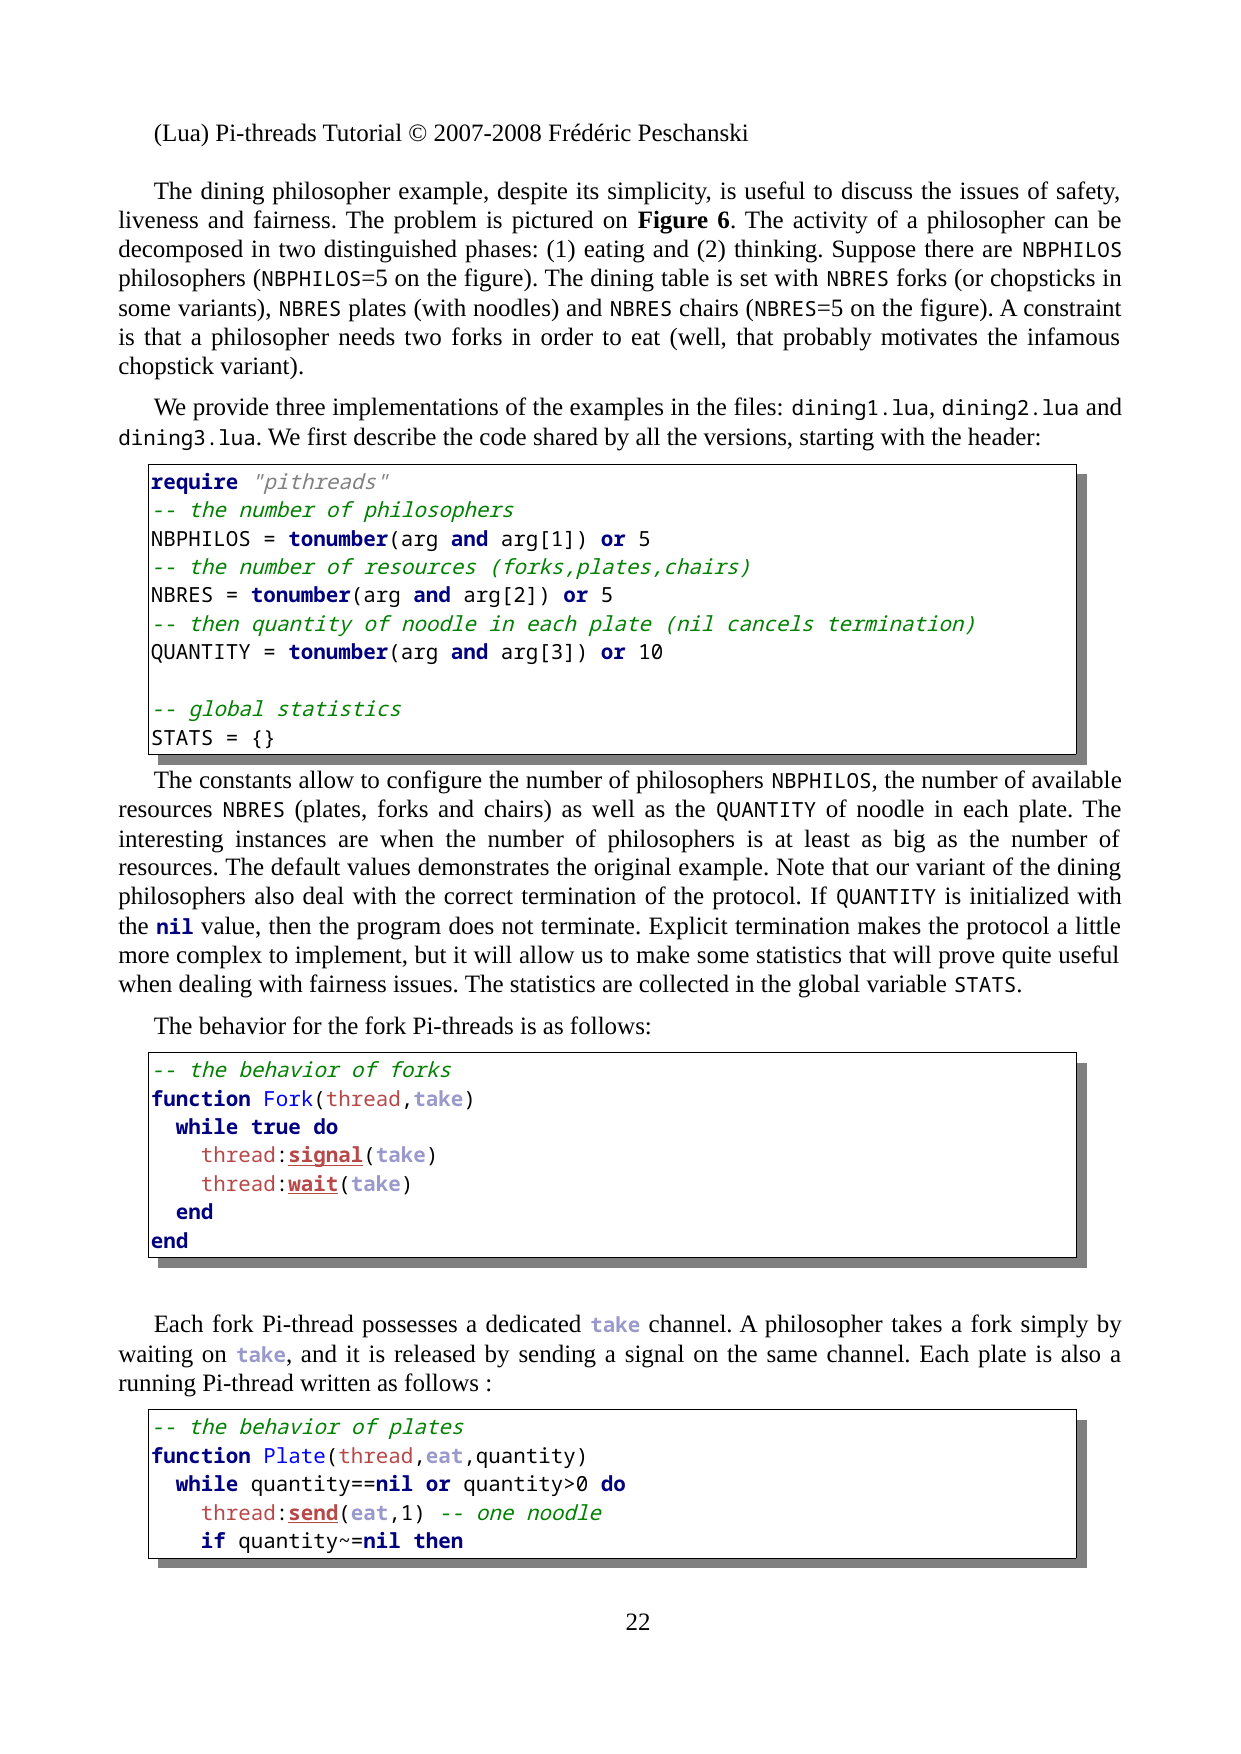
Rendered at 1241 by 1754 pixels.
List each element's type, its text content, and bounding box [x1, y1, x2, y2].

text STATS = {} [149, 720, 1076, 754]
text NBRES = tonumber(arg and arg[2]) or 5 [149, 577, 1076, 606]
text -- then quantity of noodle in each plate (nil cancels termination) [149, 606, 1076, 634]
text -- the number of philosophers [149, 492, 1076, 521]
text thread:send(eat,1) -- one noodle [149, 1495, 1076, 1523]
text function Fork(thread,take) [149, 1081, 1076, 1109]
text if quantity~=nil then [149, 1523, 1076, 1558]
text thread:wait(take) [149, 1166, 1076, 1194]
text function Plate(thread,eat,quantity) [149, 1438, 1076, 1466]
text require "pithreads" [149, 465, 1076, 492]
text Each fork Pi-thread possesses a dedicated take channel. A philosopher takes a fork simply by waiting on take, and it is released by sending a signal on the same channel. Each plate is also a running Pi-thread written as follows : [118, 1309, 1122, 1397]
text -- the number of resources (forks,plates,chairs) [149, 549, 1076, 577]
text QUANTITY = tonumber(arg and arg[3]) or 10 [149, 634, 1076, 666]
text -- the behavior of plates [149, 1410, 1076, 1438]
text while true do [149, 1109, 1076, 1137]
text -- global statistics [149, 691, 1076, 720]
text end [149, 1223, 1076, 1257]
text end [149, 1194, 1076, 1223]
text The behavior for the fork Pi-threads is as follows: [118, 1011, 1122, 1040]
text The dining philosopher example, despite its simplicity, is useful to discuss the issues of safety, liveness and fairness. The problem is pictured on Figure 6. The activity of a philosopher can be decomposed in two distinguished phases: (1) eating and (2) thinking. Suppose there are NBPHILOS philosophers (NBPHILOS=5 on the figure). The dining table is set with NBRES forks (or chopsticks in some variants), NBRES plates (with noodles) and NBRES chairs (NBRES=5 on the figure). A constraint is that a philosopher needs two forks in order to eat (well, that probably motivates the infamous chopstick variant). [118, 176, 1122, 380]
text NBPHILOS = tonumber(arg and arg[1]) or 5 [149, 521, 1076, 549]
text while quantity==nil or quantity>0 do [149, 1466, 1076, 1495]
text -- the behavior of forks [149, 1053, 1076, 1081]
text thread:signal(take) [149, 1137, 1076, 1166]
text We provide three implementations of the examples in the files: dining1.lua, dining2.lua and dining3.lua. We first describe the code shared by all the versions, starting with the header: [118, 392, 1122, 451]
text The constants allow to configure the number of philosophers NBPHILOS, the number of available resources NBRES (plates, forks and chairs) as well as the QUANTITY of noodle in each plate. The interesting instances are when the number of philosophers is at least as big as the number of resources. The default values demonstrates the original example. Note that our variant of the dining philosophers also deal with the correct termination of the protocol. If QUANTITY is initialized with the nil value, then the program does not terminate. Explicit termination makes the protocol a little more complex to implement, but it will allow us to make some statistics that will prove quite useful when dealing with fairness issues. The statistics are collected in the global variable STATS. [118, 765, 1122, 998]
